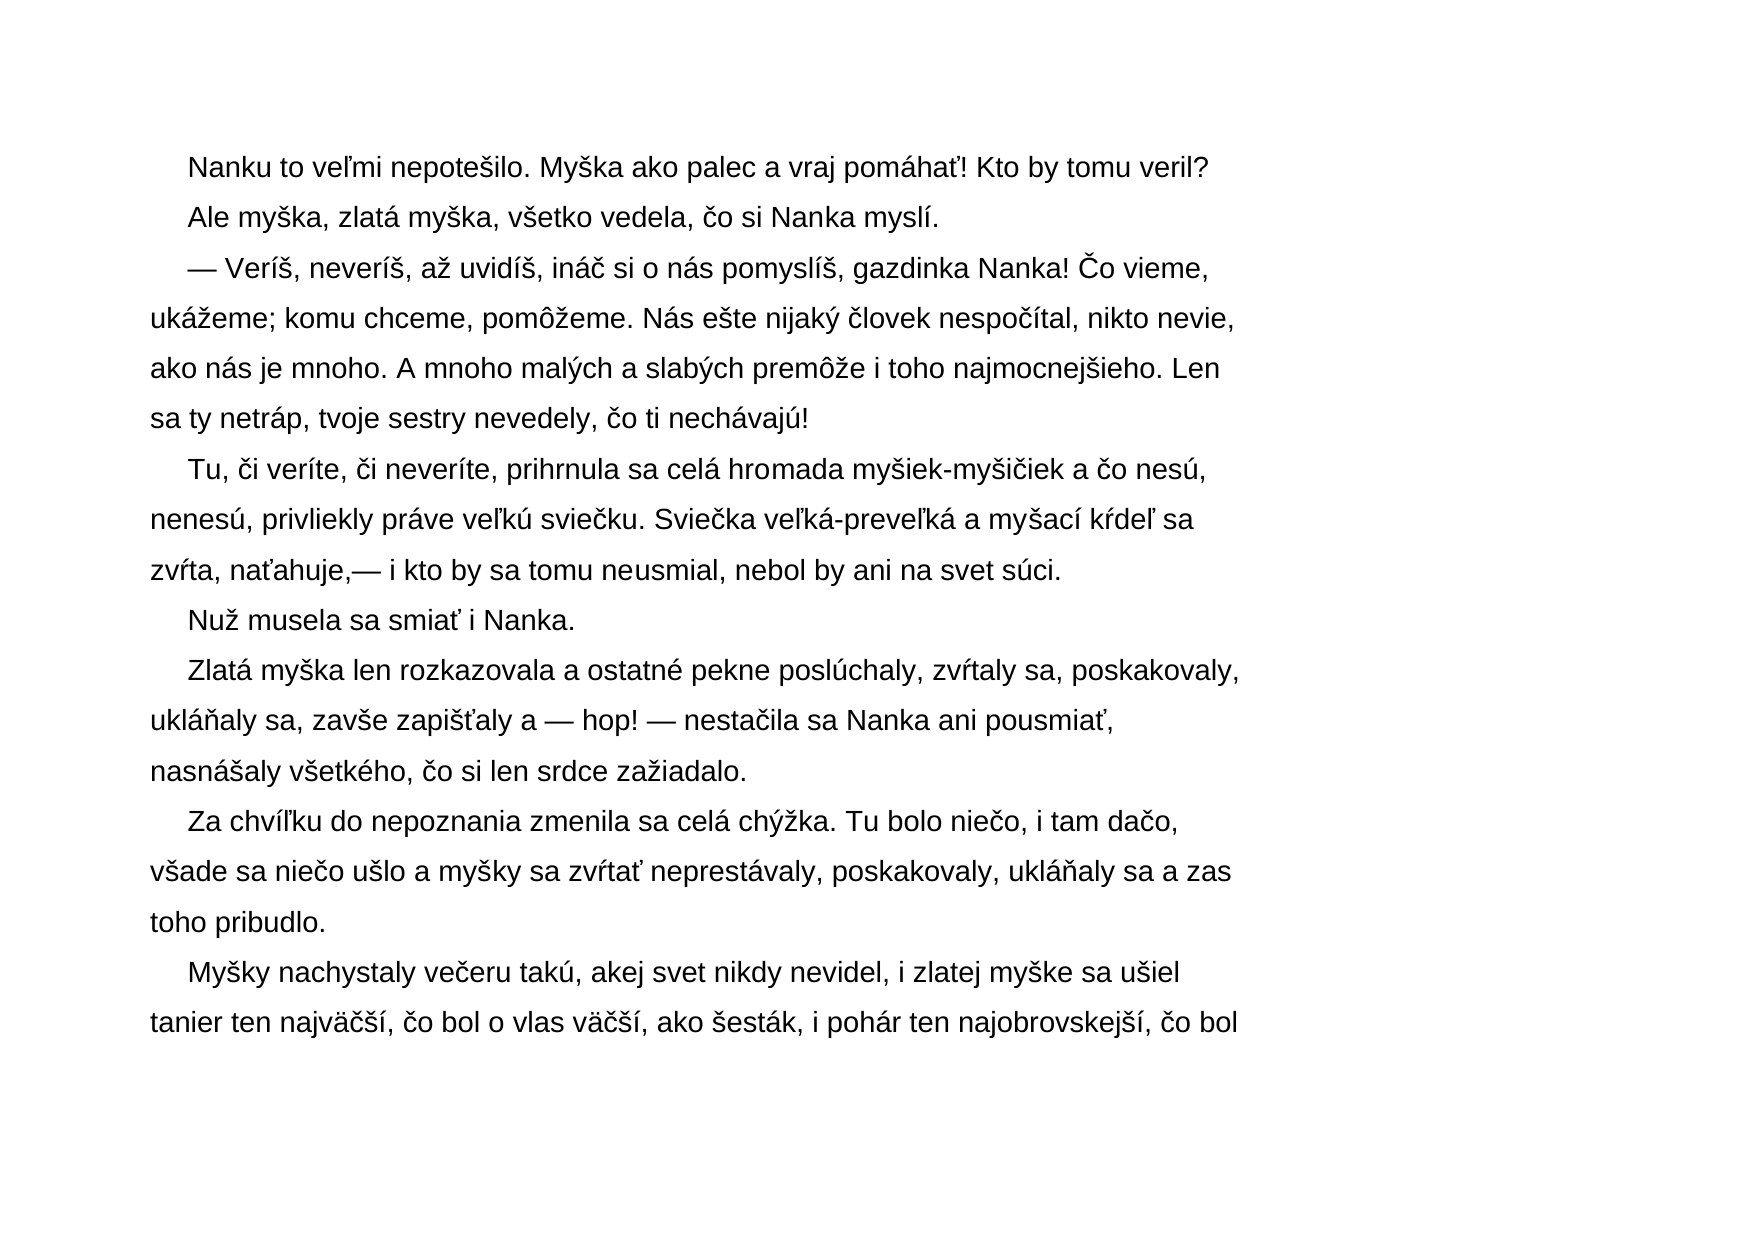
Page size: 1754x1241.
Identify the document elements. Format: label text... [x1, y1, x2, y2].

text Myšky nachystaly večeru takú, akej svet nikdy nevidel, i zlatej myške sa ušiel tanier ten najväčší, čo bol o vlas väčší, ako šesták, i pohár ten najobrovskejší, čo bol [150, 955, 1243, 1039]
text — Veríš, neveríš, až uvidíš, ináč si o nás pomyslíš, gazdinka Nanka! Čo vieme, ukážeme; komu chceme, pomôžeme. Nás ešte nijaký človek nespočítal, nikto nevie, ako nás je mnoho. A mnoho malých a slabých premôže i toho najmocnejšieho. Len sa ty netráp, tvoje sestry nevedely, čo ti nechávajú! [150, 251, 1243, 435]
text Ale myška, zlatá myška, všetko vedela, čo si Nan­ka myslí. [150, 200, 1243, 234]
text Tu, či veríte, či neveríte, prihrnula sa celá hro­mada myšiek-myšičiek a čo nesú, nenesú, privliekly práve veľkú sviečku. Sviečka veľká-preveľká a my­šací kŕdeľ sa zvŕta, naťahuje,— i kto by sa tomu ne­usmial, nebol by ani na svet súci. [150, 452, 1243, 586]
text Zlatá myška len rozkazovala a ostatné pekne poslúchaly, zvŕtaly sa, poskakovaly, ukláňaly sa, zavše zapišťaly a — hop! — nestačila sa Nanka ani pousmiať, nasnášaly všetkého, čo si len srdce zažiadalo. [150, 653, 1243, 787]
text Za chvíľku do nepoznania zmenila sa celá chýžka. Tu bolo niečo, i tam dačo, všade sa niečo ušlo a myš­ky sa zvŕtať neprestávaly, poskakovaly, ukláňaly sa a zas toho pribudlo. [150, 804, 1243, 938]
text Nuž musela sa smiať i Nanka. [150, 603, 1243, 636]
text Nanku to veľmi nepotešilo. Myška ako palec a vraj pomáhať! Kto by tomu veril? [150, 150, 1243, 183]
